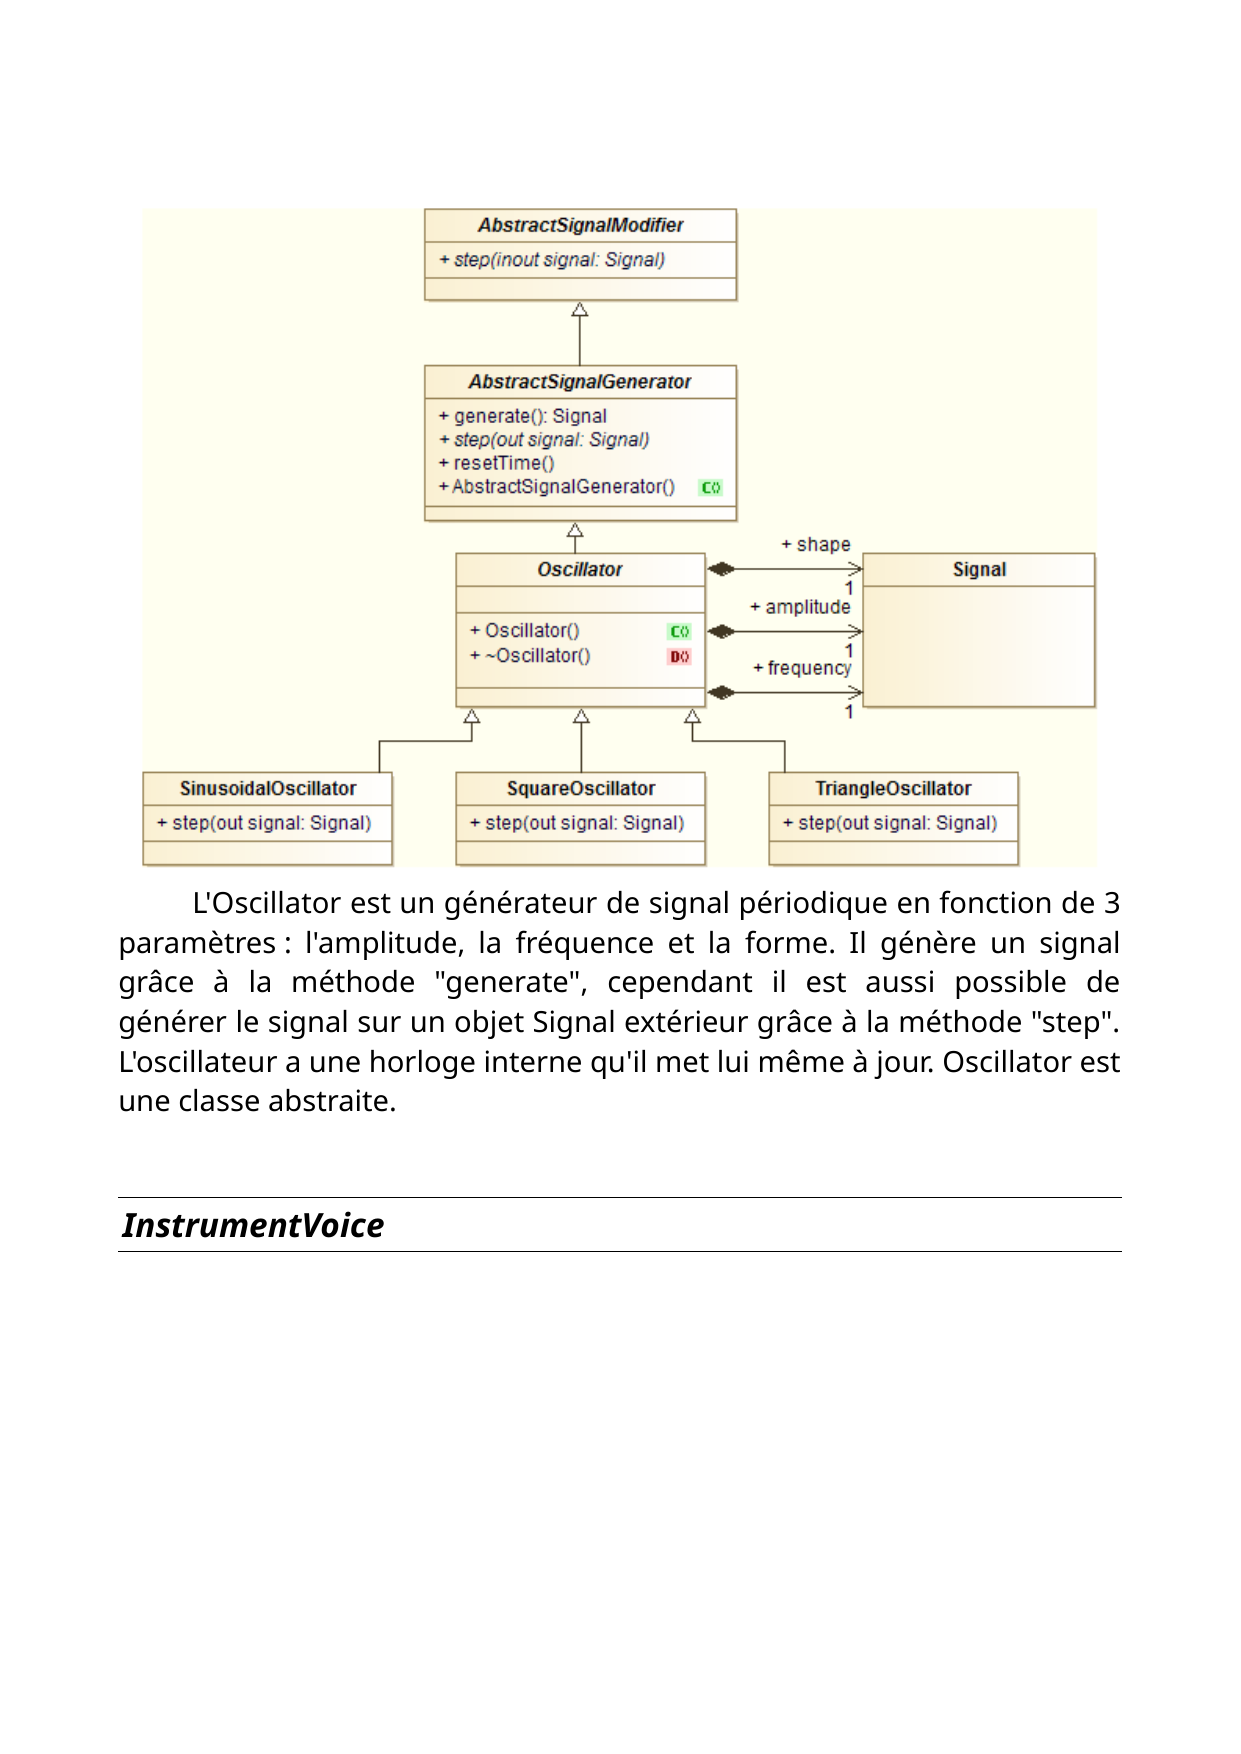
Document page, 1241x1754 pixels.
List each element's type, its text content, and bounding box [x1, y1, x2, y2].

picture [127, 193, 1113, 883]
text InstrumentVoice [118, 1198, 1122, 1251]
text L'Oscillator est un générateur de signal périodique en fonction de 3 paramètres : l'amplitude, la fréquence et la forme. Il génère un signal grâce à la méthode "generate", cependant il est aussi possible de générer le signal sur un objet Signal extérieur grâce à la méthode "step". L'oscillateur a une horloge interne qu'il met lui même à jour. Oscillator est une classe abstraite. [118, 176, 1122, 1120]
